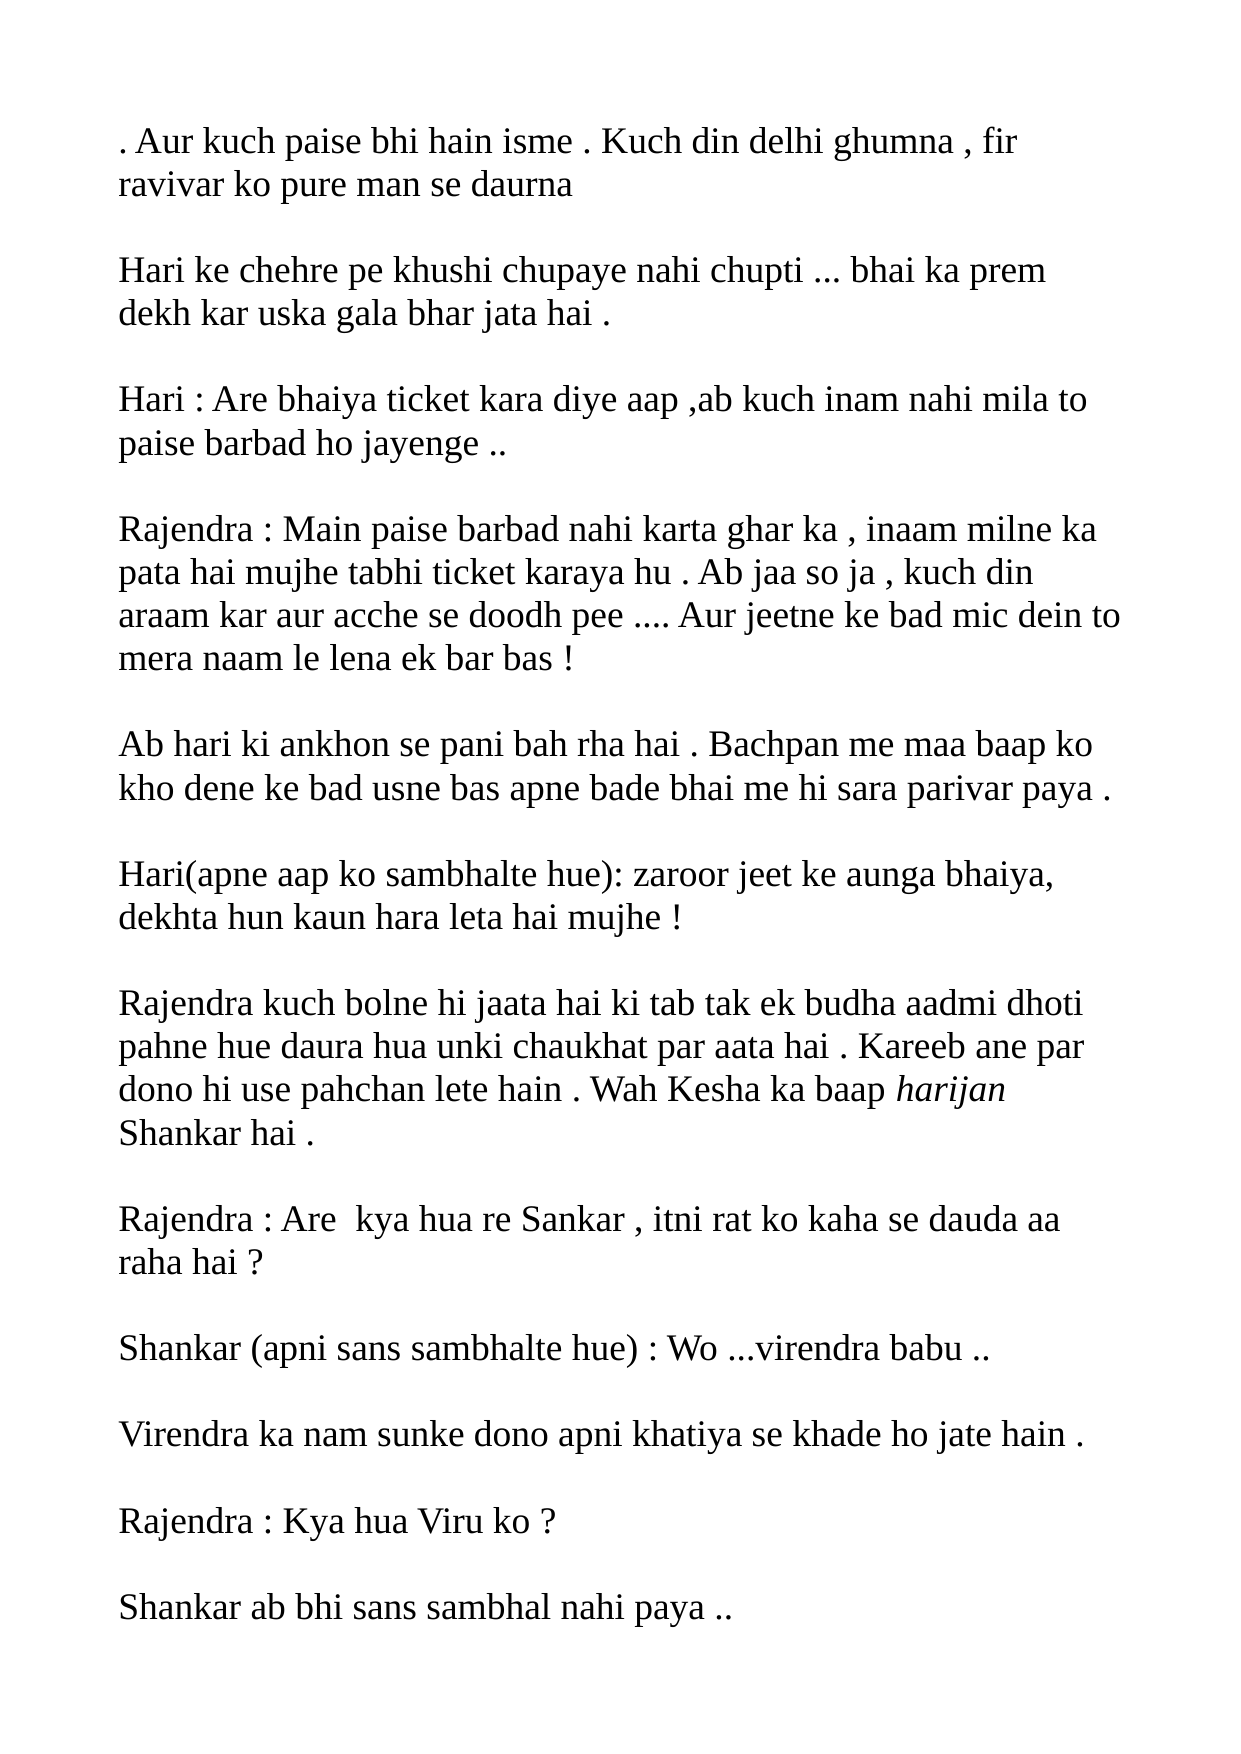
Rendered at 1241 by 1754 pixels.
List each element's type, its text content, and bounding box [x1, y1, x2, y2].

text Hari ke chehre pe khushi chupaye nahi chupti ... bhai ka prem dekh kar uska gala bhar jata hai . [118, 247, 1122, 334]
text Rajendra kuch bolne hi jaata hai ki tab tak ek budha aadmi dhoti pahne hue daura hua unki chaukhat par aata hai . Kareeb ane par dono hi use pahchan lete hain . Wah Kesha ka baap harijan Shankar hai . [118, 981, 1122, 1153]
text Rajendra : Are kya hua re Sankar , itni rat ko kaha se dauda aa raha hai ? Shankar (apni sans sambhalte hue) : Wo ...virendra babu .. [118, 1196, 1122, 1369]
text Shankar ab bhi sans sambhal nahi paya .. [118, 1584, 1122, 1627]
text Virendra ka nam sunke dono apni khatiya se khade ho jate hain . [118, 1412, 1122, 1455]
text . Aur kuch paise bhi hain isme . Kuch din delhi ghumna , fir ravivar ko pure man se daurna [118, 118, 1122, 204]
text Hari : Are bhaiya ticket kara diye aap ,ab kuch inam nahi mila to paise barbad ho jayenge .. [118, 377, 1122, 463]
text Rajendra : Kya hua Viru ko ? [118, 1498, 1122, 1584]
text Ab hari ki ankhon se pani bah rha hai . Bachpan me maa baap ko kho dene ke bad usne bas apne bade bhai me hi sara parivar paya . [118, 722, 1122, 808]
text Hari(apne aap ko sambhalte hue): zaroor jeet ke aunga bhaiya, dekhta hun kaun hara leta hai mujhe ! [118, 851, 1122, 937]
text Rajendra : Main paise barbad nahi karta ghar ka , inaam milne ka pata hai mujhe tabhi ticket karaya hu . Ab jaa so ja , kuch din araam kar aur acche se doodh pee .... Aur jeetne ke bad mic dein to mera naam le lena ek bar bas ! [118, 506, 1122, 679]
